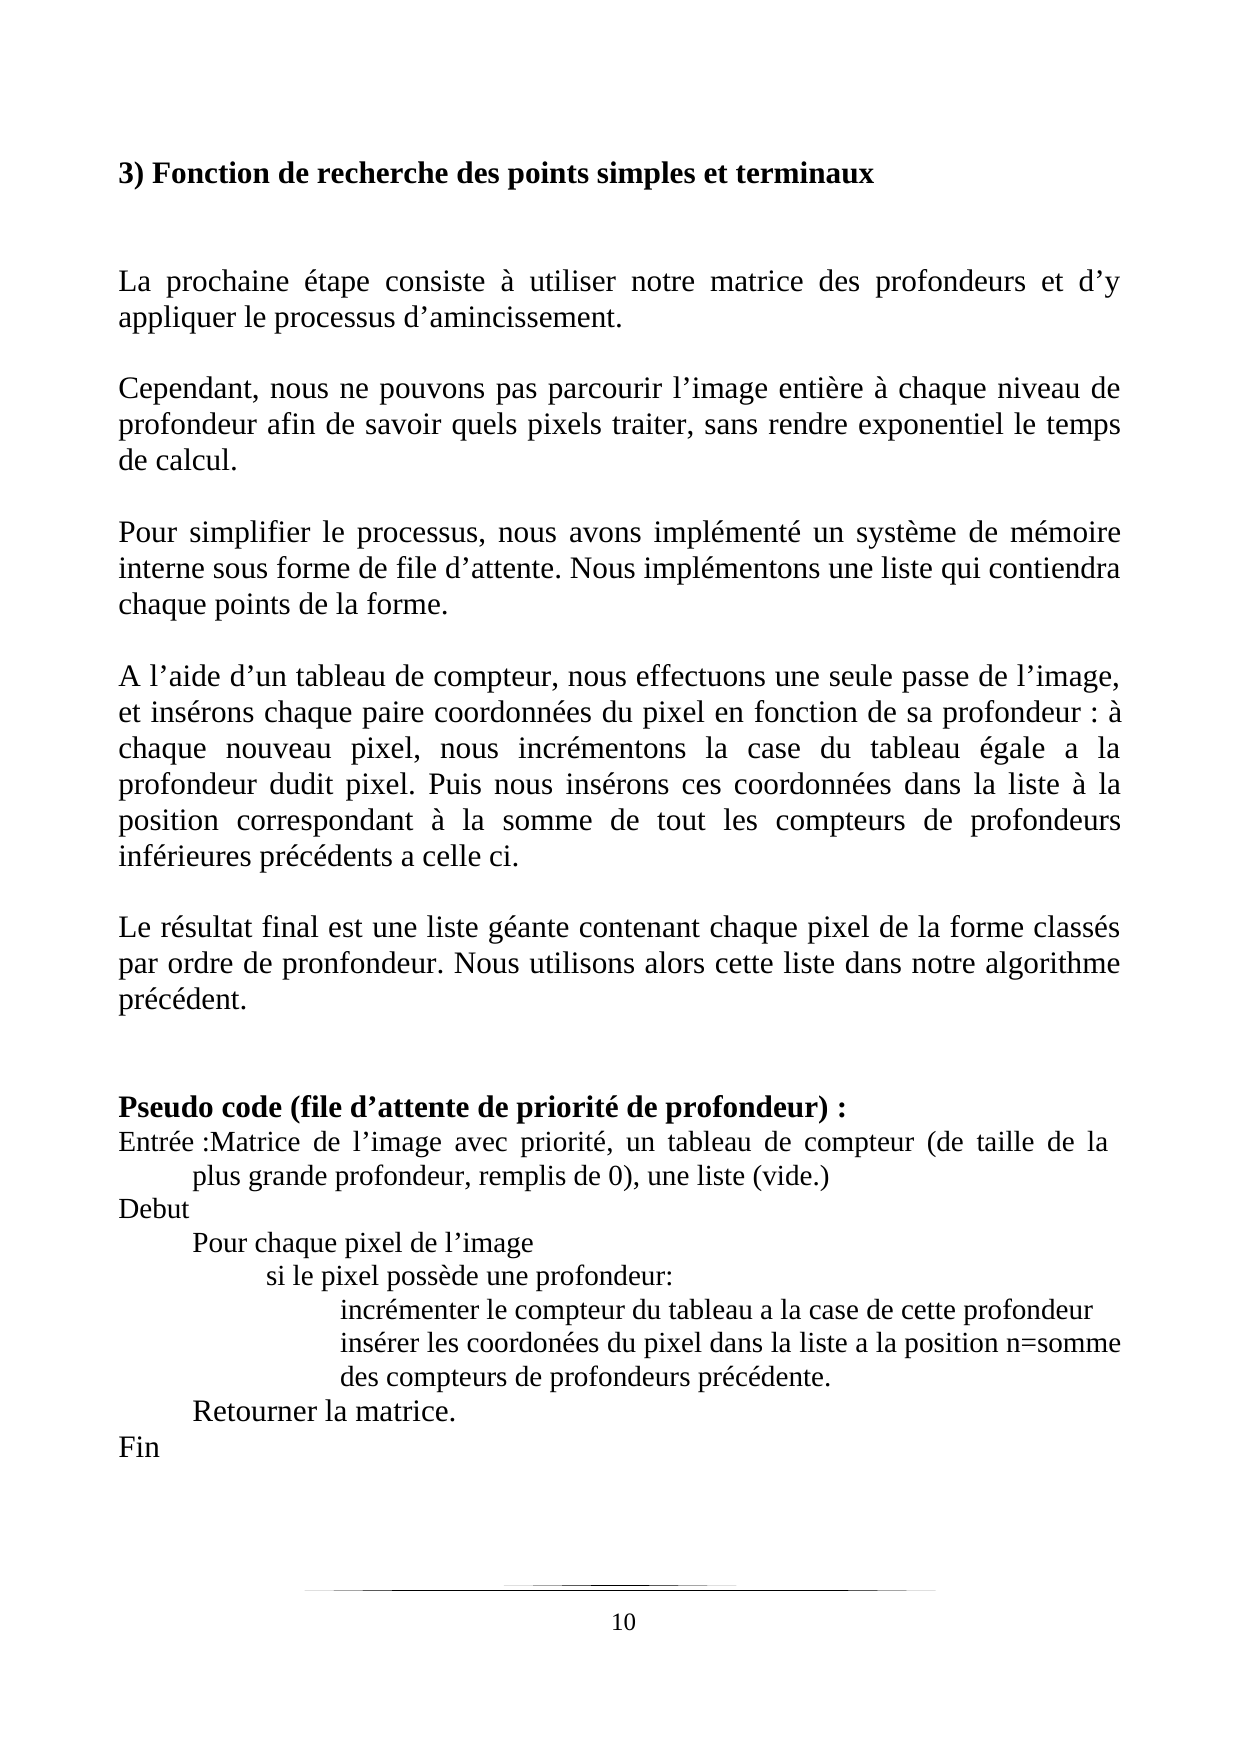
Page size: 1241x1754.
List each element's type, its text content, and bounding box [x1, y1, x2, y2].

text insérer les coordonées du pixel dans la liste a la position n=somme des compteurs de profondeurs précédente. [118, 1326, 1122, 1393]
text incrémenter le compteur du tableau a la case de cette profondeur [118, 1292, 1122, 1326]
text Retourner la matrice. [118, 1393, 1122, 1429]
text Cependant, nous ne pouvons pas parcourir l’image entière à chaque niveau de profondeur afin de savoir quels pixels traiter, sans rendre exponentiel le temps de calcul. [118, 370, 1122, 477]
text si le pixel possède une profondeur: [118, 1258, 1122, 1292]
text La prochaine étape consiste à utiliser notre matrice des profondeurs et d’y appliquer le processus d’amincissement. [118, 262, 1122, 334]
text A l’aide d’un tableau de compteur, nous effectuons une seule passe de l’image, et insérons chaque paire coordonnées du pixel en fonction de sa profondeur : à chaque nouveau pixel, nous incrémentons la case du tableau égale a la profondeur dudit pixel. Puis nous insérons ces coordonnées dans la liste à la position correspondant à la somme de tout les compteurs de profondeurs inférieures précédents a celle ci. [118, 657, 1122, 873]
text Fin [118, 1429, 1122, 1464]
text 3) Fonction de recherche des points simples et terminaux [118, 154, 1122, 190]
text Pour simplifier le processus, nous avons implémenté un système de mémoire interne sous forme de file d’attente. Nous implémentons une liste qui contiendra chaque points de la forme. [118, 477, 1122, 621]
text Debut [118, 1191, 1122, 1225]
text Entrée :Matrice de l’image avec priorité, un tableau de compteur (de taille de la plus grande profondeur, remplis de 0), une liste (vide.) [118, 1124, 1122, 1191]
text Pour chaque pixel de l’image [118, 1225, 1122, 1258]
text Le résultat final est une liste géante contenant chaque pixel de la forme classés par ordre de pronfondeur. Nous utilisons alors cette liste dans notre algorithme précédent. [118, 909, 1122, 1017]
text Pseudo code (file d’attente de priorité de profondeur) : [118, 1088, 1122, 1124]
